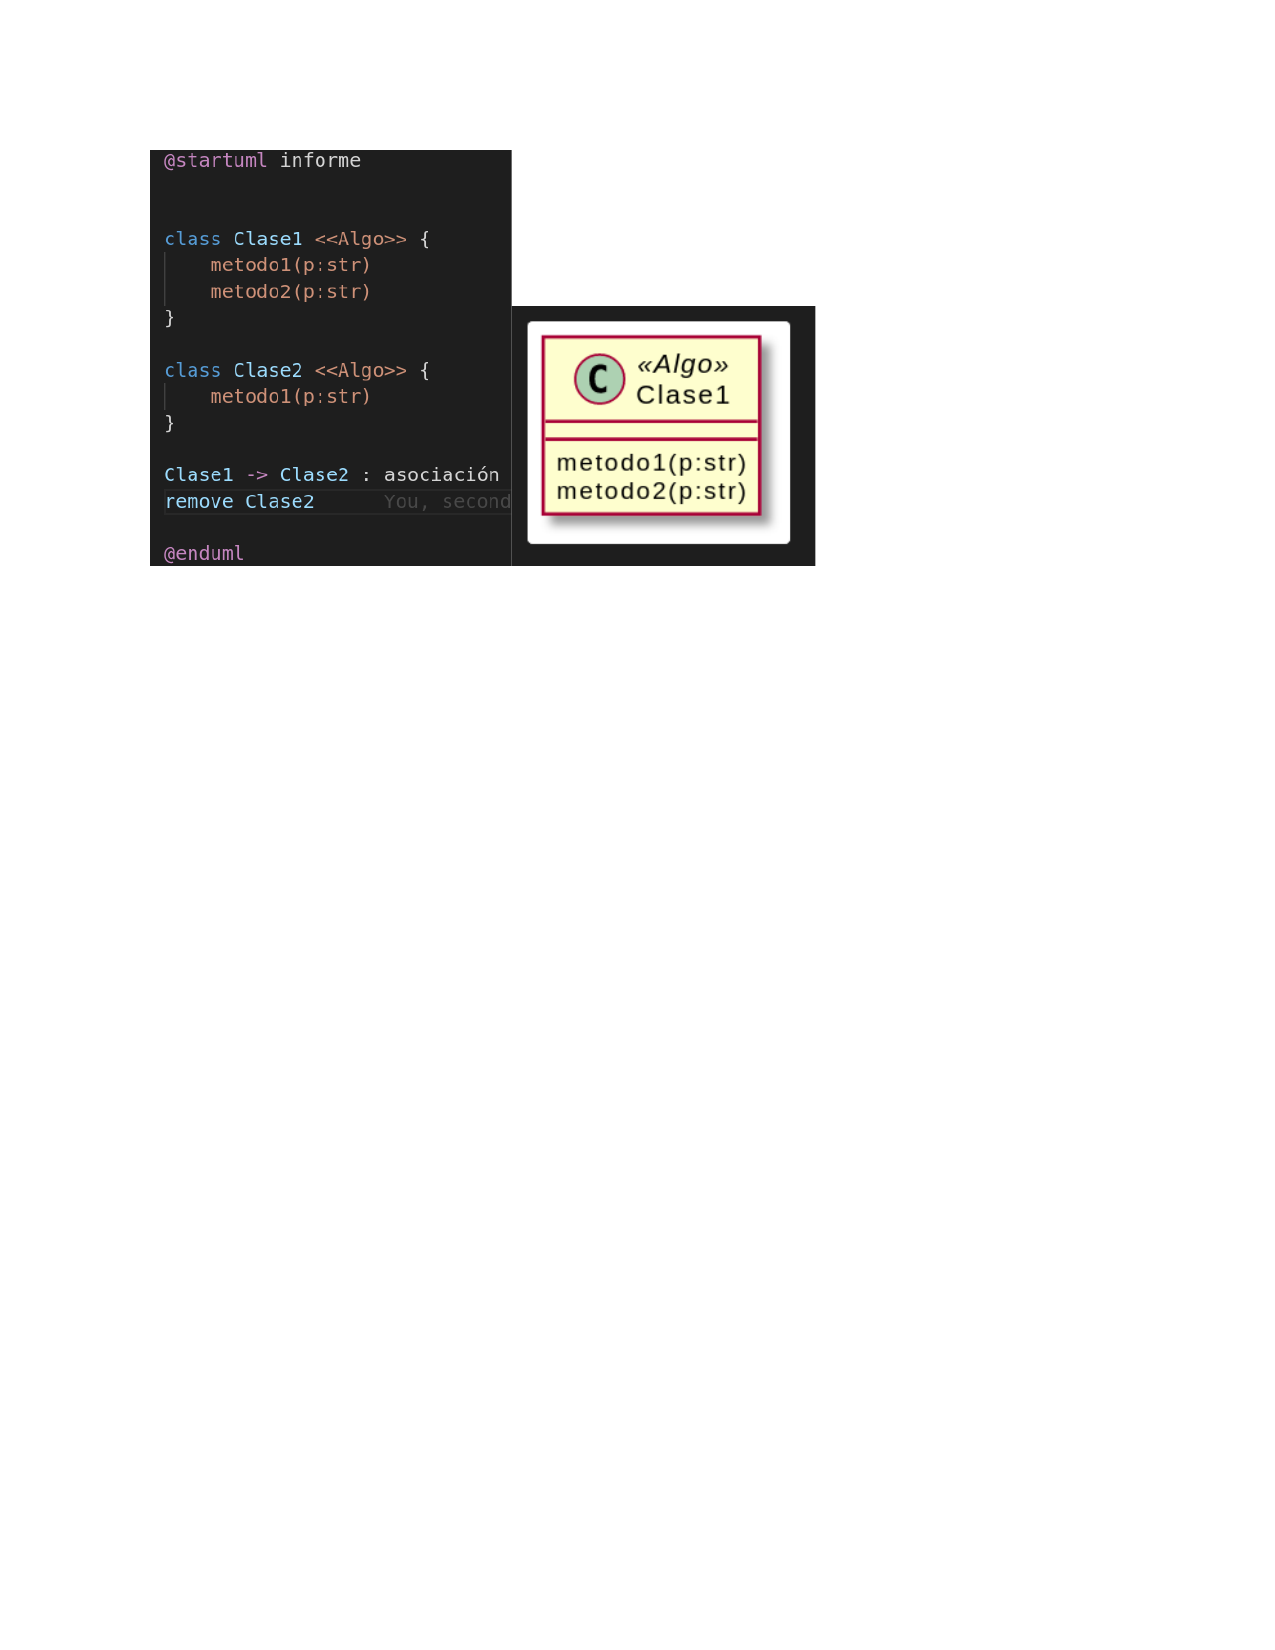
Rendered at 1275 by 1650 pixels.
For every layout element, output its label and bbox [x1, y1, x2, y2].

picture [150, 150, 816, 566]
